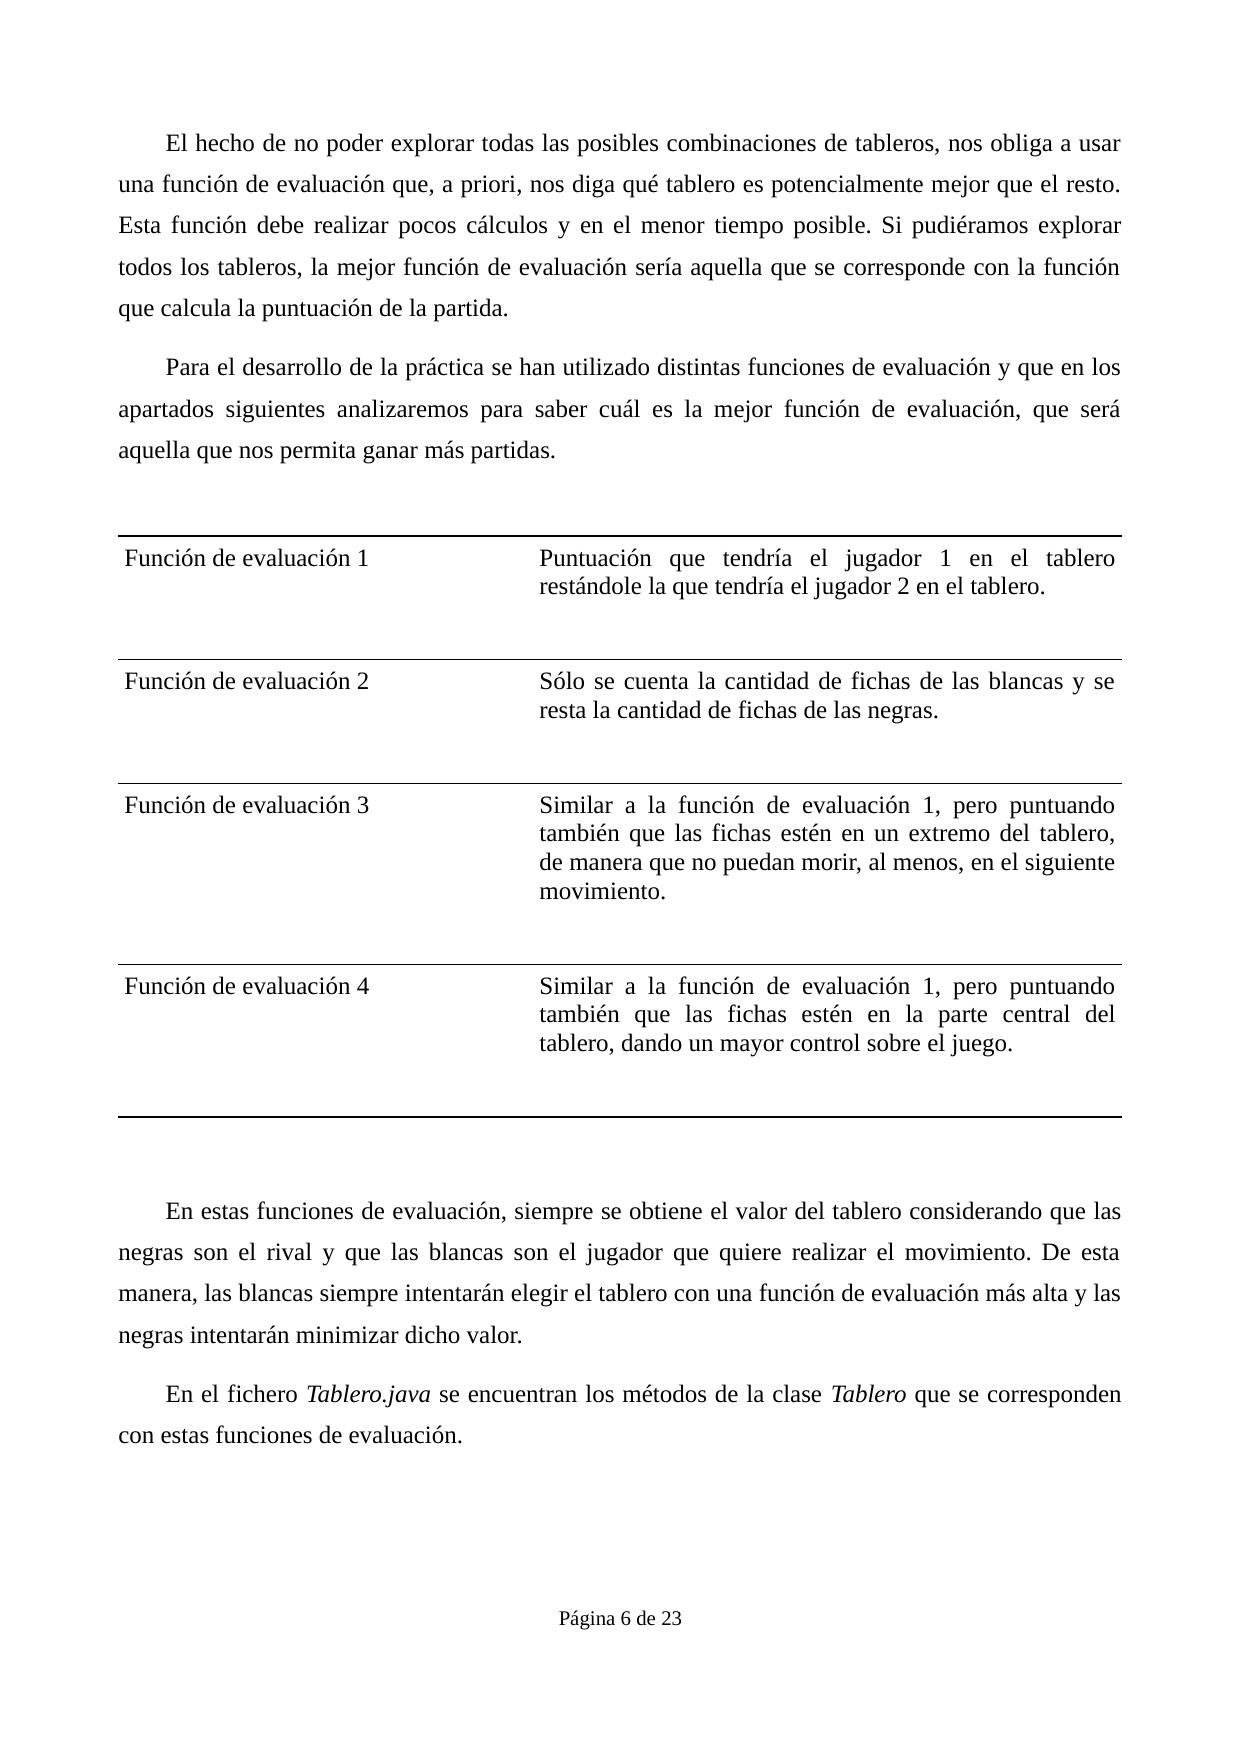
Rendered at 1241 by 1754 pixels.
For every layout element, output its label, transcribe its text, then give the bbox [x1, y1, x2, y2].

table_cell Función de evaluación 4 [118, 965, 533, 1116]
text Para el desarrollo de la práctica se han utilizado distintas funciones de evaluación y que en los apartados siguientes analizaremos para saber cuál es la mejor función de evaluación, que será aquella que nos permita ganar más partidas. [118, 343, 1122, 467]
text El hecho de no poder explorar todas las posibles combinaciones de tableros, nos obliga a usar una función de evaluación que, a priori, nos diga qué tablero es potencialmente mejor que el resto. Esta función debe realizar pocos cálculos y en el menor tiempo posible. Si pudiéramos explorar todos los tableros, la mejor función de evaluación sería aquella que se corresponde con la función que calcula la puntuación de la partida. [118, 118, 1122, 325]
table_cell Sólo se cuenta la cantidad de fichas de las blancas y se resta la cantidad de fichas de las negras. [533, 660, 1122, 783]
table_cell Función de evaluación 3 [118, 784, 533, 964]
text En el fichero Tablero.java se encuentran los métodos de la clase Tablero que se corresponden con estas funciones de evaluación. [118, 1369, 1122, 1452]
table_header Puntuación que tendría el jugador 1 en el tablero restándole la que tendría el jugador 2 en el tablero. [533, 537, 1122, 659]
table_cell Similar a la función de evaluación 1, pero puntuando también que las fichas estén en un extremo del tablero, de manera que no puedan morir, al menos, en el siguiente movimiento. [533, 784, 1122, 964]
table_cell Similar a la función de evaluación 1, pero puntuando también que las fichas estén en la parte central del tablero, dando un mayor control sobre el juego. [533, 965, 1122, 1116]
text En estas funciones de evaluación, siempre se obtiene el valor del tablero considerando que las negras son el rival y que las blancas son el jugador que quiere realizar el movimiento. De esta manera, las blancas siempre intentarán elegir el tablero con una función de evaluación más alta y las negras intentarán minimizar dicho valor. [118, 1186, 1122, 1351]
table_cell Función de evaluación 2 [118, 660, 533, 783]
table_header Función de evaluación 1 [118, 537, 533, 659]
